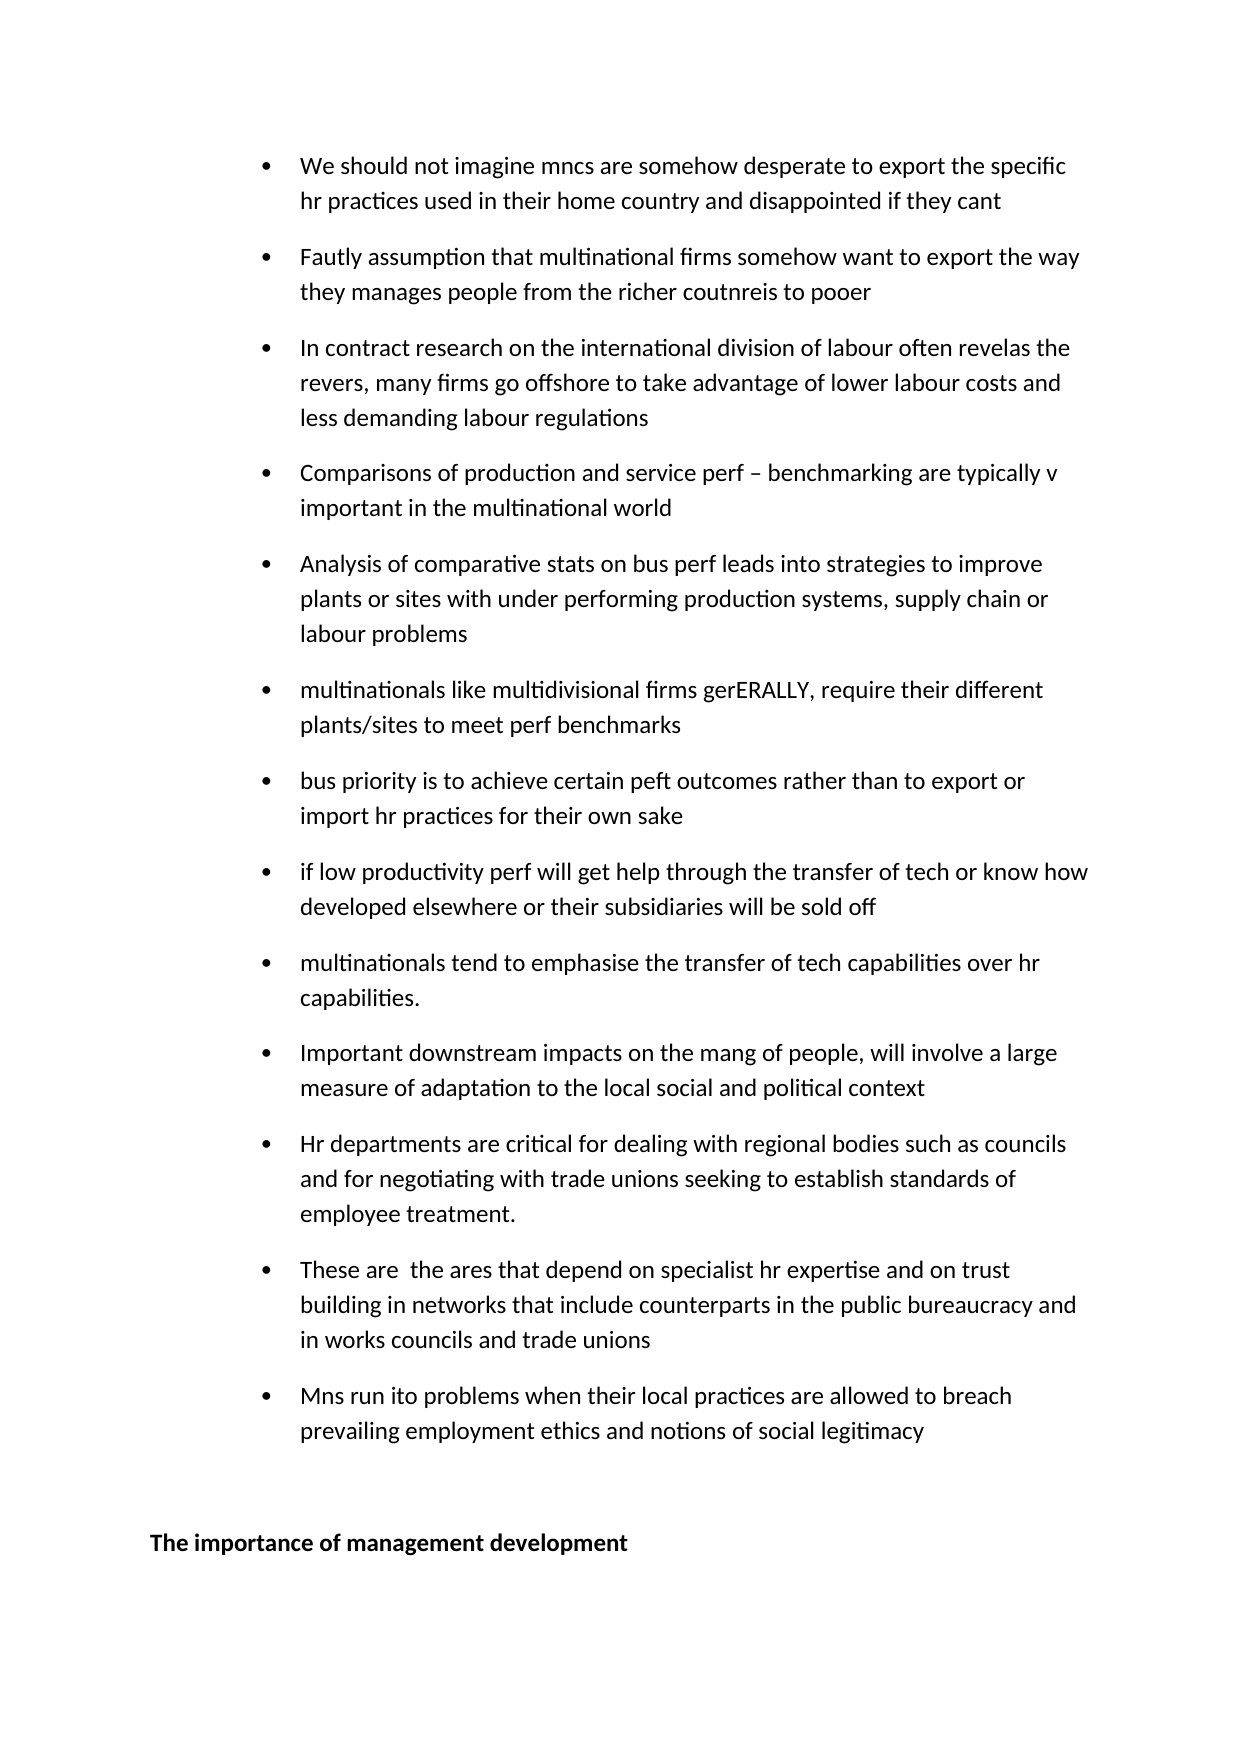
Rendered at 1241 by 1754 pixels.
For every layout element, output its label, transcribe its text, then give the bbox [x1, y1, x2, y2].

list Mns run ito problems when their local practices are allowed to breach prevailing employment ethics and notions of social legitimacy [262, 1380, 1090, 1446]
list These are the ares that depend on specialist hr expertise and on trust building in networks that include counterparts in the public bureaucracy and in works councils and trade unions [262, 1254, 1090, 1355]
text The importance of management development [150, 1527, 1090, 1557]
list multinationals like multidivisional firms gerERALLY, require their different plants/sites to meet perf benchmarks [262, 674, 1090, 740]
list We should not imagine mncs are somehow desperate to export the specific hr practices used in their home country and disappointed if they cant [262, 150, 1090, 216]
list Comparisons of production and service perf – benchmarking are typically v important in the multinational world [262, 457, 1090, 523]
list Analysis of comparative stats on bus perf leads into strategies to improve plants or sites with under performing production systems, supply chain or labour problems [262, 548, 1090, 649]
list Fautly assumption that multinational firms somehow want to export the way they manages people from the richer coutnreis to pooer [262, 241, 1090, 306]
list Hr departments are critical for dealing with regional bodies such as councils and for negotiating with trade unions seeking to establish standards of employee treatment. [262, 1128, 1090, 1229]
list if low productivity perf will get help through the transfer of tech or know how developed elsewhere or their subsidiaries will be sold off [262, 856, 1090, 921]
list In contract research on the international division of labour often revelas the revers, many firms go offshore to take advantage of lower labour costs and less demanding labour regulations [262, 332, 1090, 432]
list bus priority is to achieve certain peft outcomes rather than to export or import hr practices for their own sake [262, 765, 1090, 831]
list multinationals tend to emphasise the transfer of tech capabilities over hr capabilities. [262, 947, 1090, 1012]
list Important downstream impacts on the mang of people, will involve a large measure of adaptation to the local social and political context [262, 1037, 1090, 1103]
